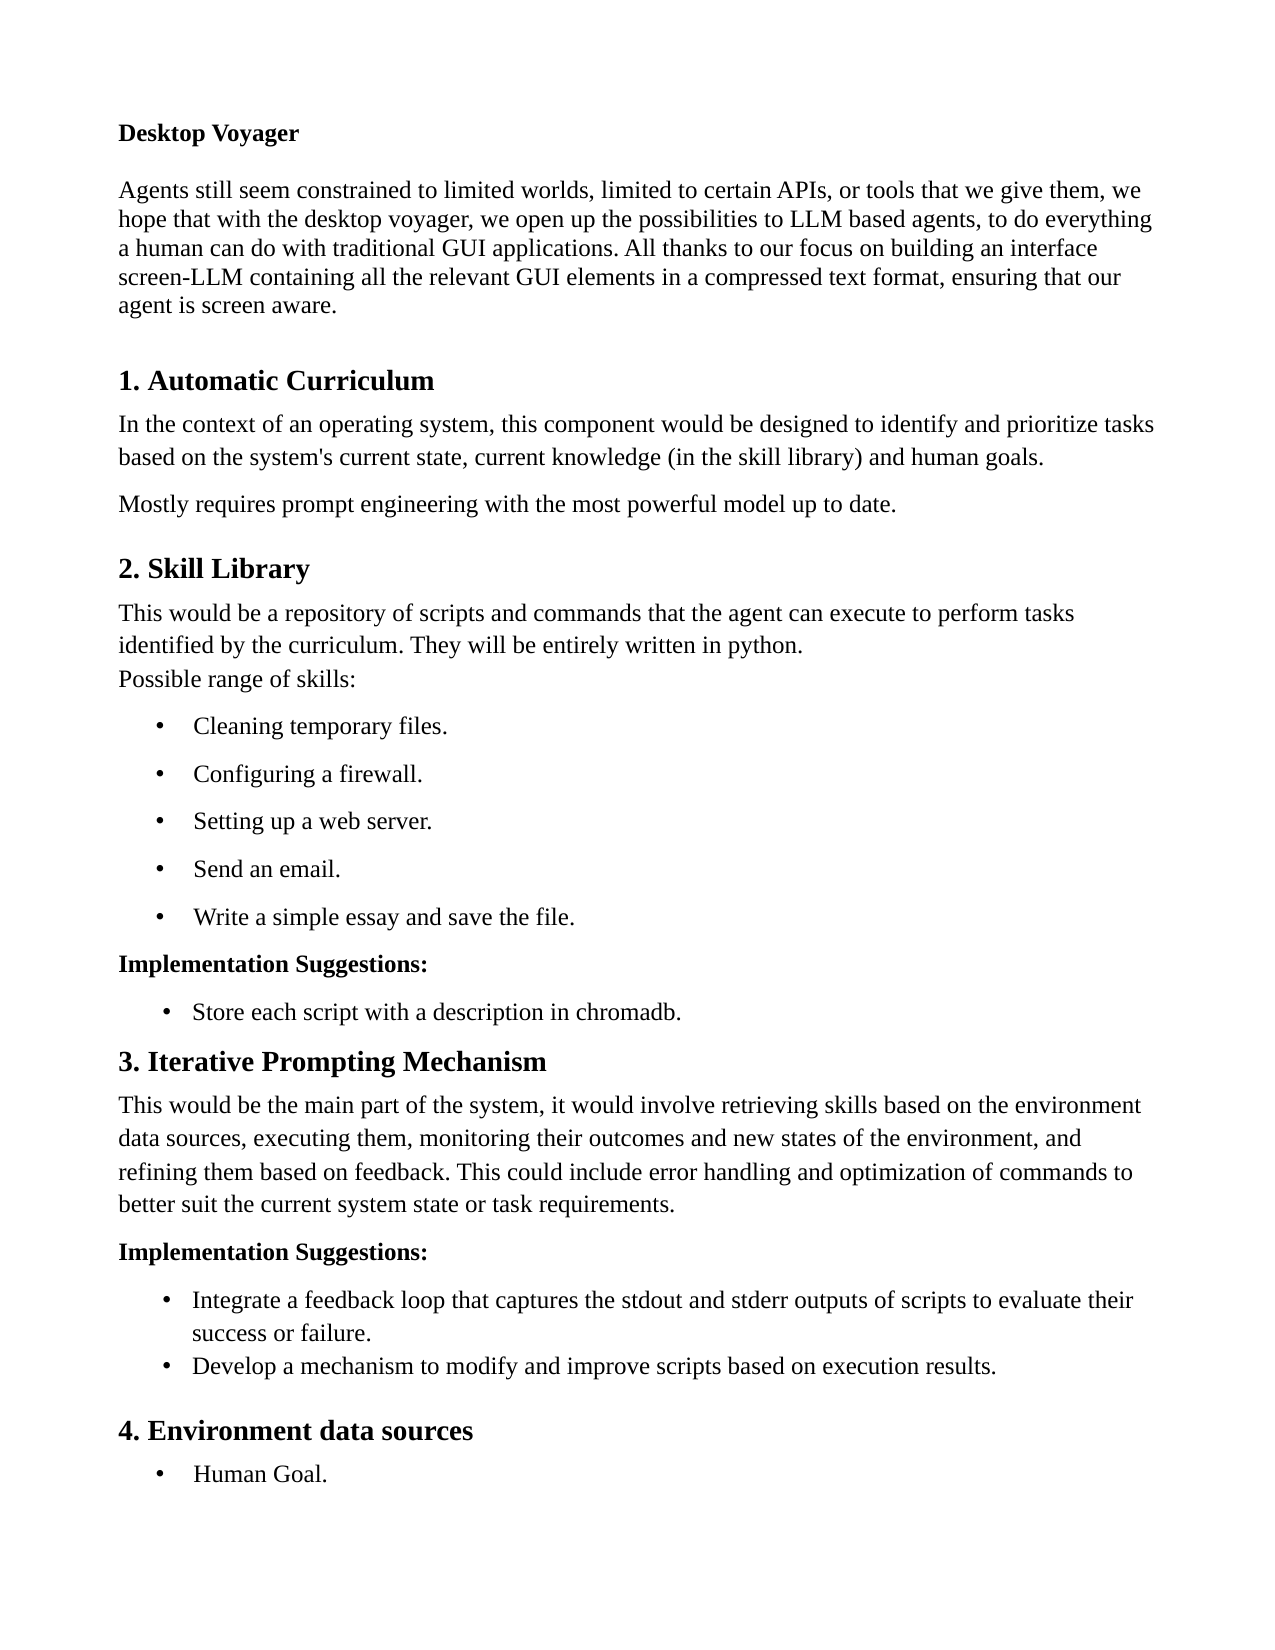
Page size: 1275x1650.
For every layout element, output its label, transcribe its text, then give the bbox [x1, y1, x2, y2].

text In the context of an operating system, this component would be designed to identify and prioritize tasks based on the system's current state, current knowledge (in the skill library) and human goals. [118, 409, 1157, 471]
list Integrate a feedback loop that captures the stdout and stderr outputs of scripts to evaluate their success or failure. [162, 1285, 1157, 1347]
subtitle 4. Environment data sources [118, 1413, 1157, 1447]
text Implementation Suggestions: [118, 949, 1157, 978]
text Mostly requires prompt engineering with the most powerful model up to date. [118, 489, 1157, 518]
subtitle 3. Iterative Prompting Mechanism [118, 1044, 1157, 1078]
text Implementation Suggestions: [118, 1237, 1157, 1266]
list Human Goal. [156, 1459, 1157, 1488]
text Desktop Voyager [118, 118, 1157, 147]
list Setting up a web server. [156, 806, 1157, 835]
list Cleaning temporary files. [156, 711, 1157, 740]
subtitle 1. Automatic Curriculum [118, 363, 1157, 396]
text This would be a repository of scripts and commands that the agent can execute to perform tasks identified by the curriculum. They will be entirely written in python. Possible range of skills: [118, 598, 1157, 692]
list Send an email. [156, 854, 1157, 883]
text This would be the main part of the system, it would involve retrieving skills based on the environment data sources, executing them, monitoring their outcomes and new states of the environment, and refining them based on feedback. This could include error handling and optimization of commands to better suit the current system state or task requirements. [118, 1091, 1157, 1218]
list Store each script with a description in chromadb. [162, 997, 1157, 1026]
list Write a simple essay and save the file. [156, 902, 1157, 930]
text Agents still seem constrained to limited worlds, limited to certain APIs, or tools that we give them, we hope that with the desktop voyager, we open up the possibilities to LLM based agents, to do everything a human can do with traditional GUI applications. All thanks to our focus on building an interface screen-LLM containing all the relevant GUI elements in a compressed text format, ensuring that our agent is screen aware. [118, 176, 1157, 319]
list Configuring a firewall. [156, 759, 1157, 788]
list Develop a mechanism to modify and improve scripts based on execution results. [162, 1351, 1157, 1379]
subtitle 2. Skill Library [118, 552, 1157, 585]
